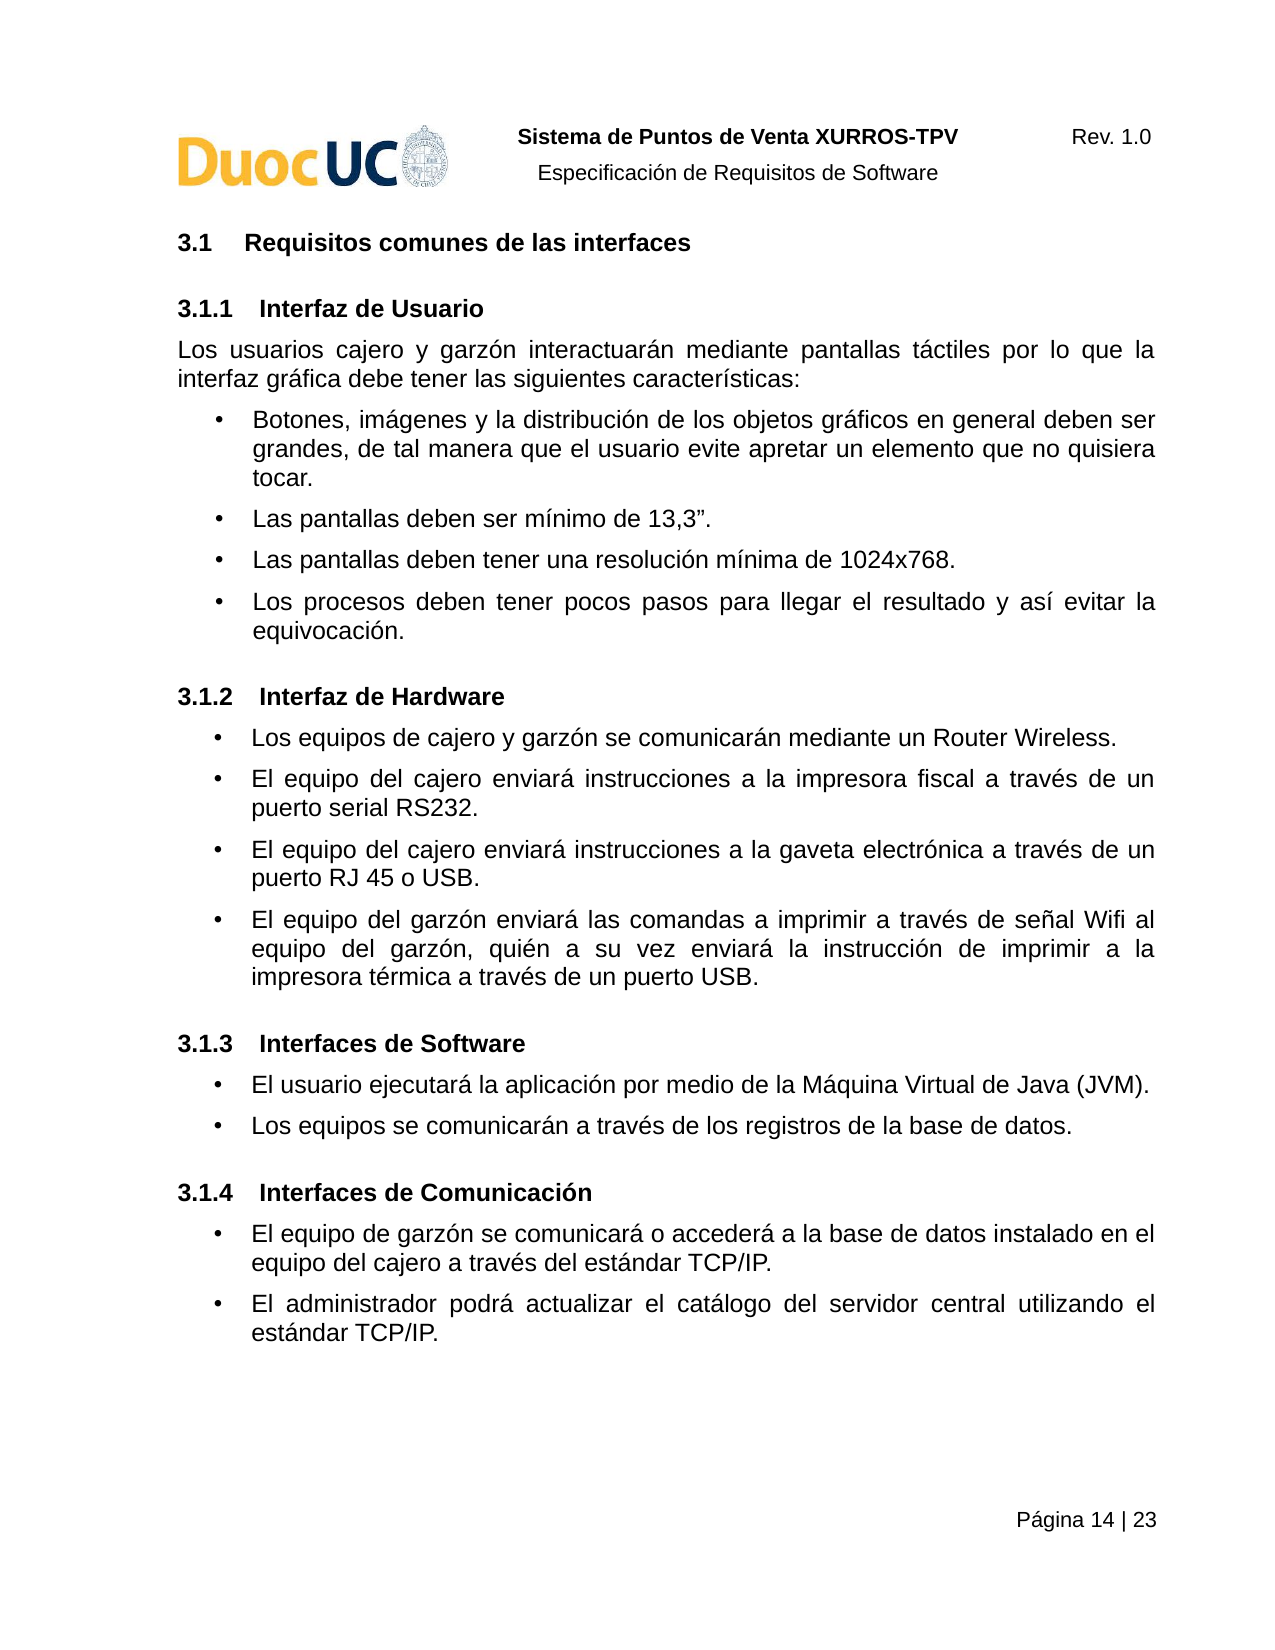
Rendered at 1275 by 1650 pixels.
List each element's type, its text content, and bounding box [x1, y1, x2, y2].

list El equipo del cajero enviará instrucciones a la impresora fiscal a través de un puerto serial RS232. [213, 764, 1157, 822]
subtitle Interfaces de Comunicación [177, 1177, 1157, 1206]
picture [178, 125, 449, 187]
list Los equipos de cajero y garzón se comunicarán mediante un Router Wireless. [213, 723, 1157, 752]
list Los equipos se comunicarán a través de los registros de la base de datos. [213, 1111, 1157, 1140]
list El equipo del garzón enviará las comandas a imprimir a través de señal Wifi al equipo del garzón, quién a su vez enviará la instrucción de imprimir a la impresora térmica a través de un puerto USB. [213, 905, 1157, 991]
list El equipo del cajero enviará instrucciones a la gaveta electrónica a través de un puerto RJ 45 o USB. [213, 834, 1157, 892]
subtitle Interfaz de Usuario [177, 294, 1157, 323]
list El administrador podrá actualizar el catálogo del servidor central utilizando el estándar TCP/IP. [213, 1289, 1157, 1346]
list El usuario ejecutará la aplicación por medio de la Máquina Virtual de Java (JVM). [213, 1070, 1157, 1099]
list Las pantallas deben tener una resolución mínima de 1024x768. [215, 545, 1157, 574]
list El equipo de garzón se comunicará o accederá a la base de datos instalado en el equipo del cajero a través del estándar TCP/IP. [213, 1219, 1157, 1276]
list Botones, imágenes y la distribución de los objetos gráficos en general deben ser grandes, de tal manera que el usuario evite apretar un elemento que no quisiera tocar. [215, 405, 1157, 492]
subtitle Interfaz de Hardware [177, 682, 1157, 711]
subtitle Interfaces de Software [177, 1028, 1157, 1057]
list Las pantallas deben ser mínimo de 13,3”. [215, 504, 1157, 533]
text Los usuarios cajero y garzón interactuarán mediante pantallas táctiles por lo que la interfaz gráfica debe tener las siguientes características: [177, 335, 1157, 393]
list Los procesos deben tener pocos pasos para llegar el resultado y así evitar la equivocación. [215, 587, 1157, 644]
subtitle Requisitos comunes de las interfaces [177, 228, 1157, 256]
